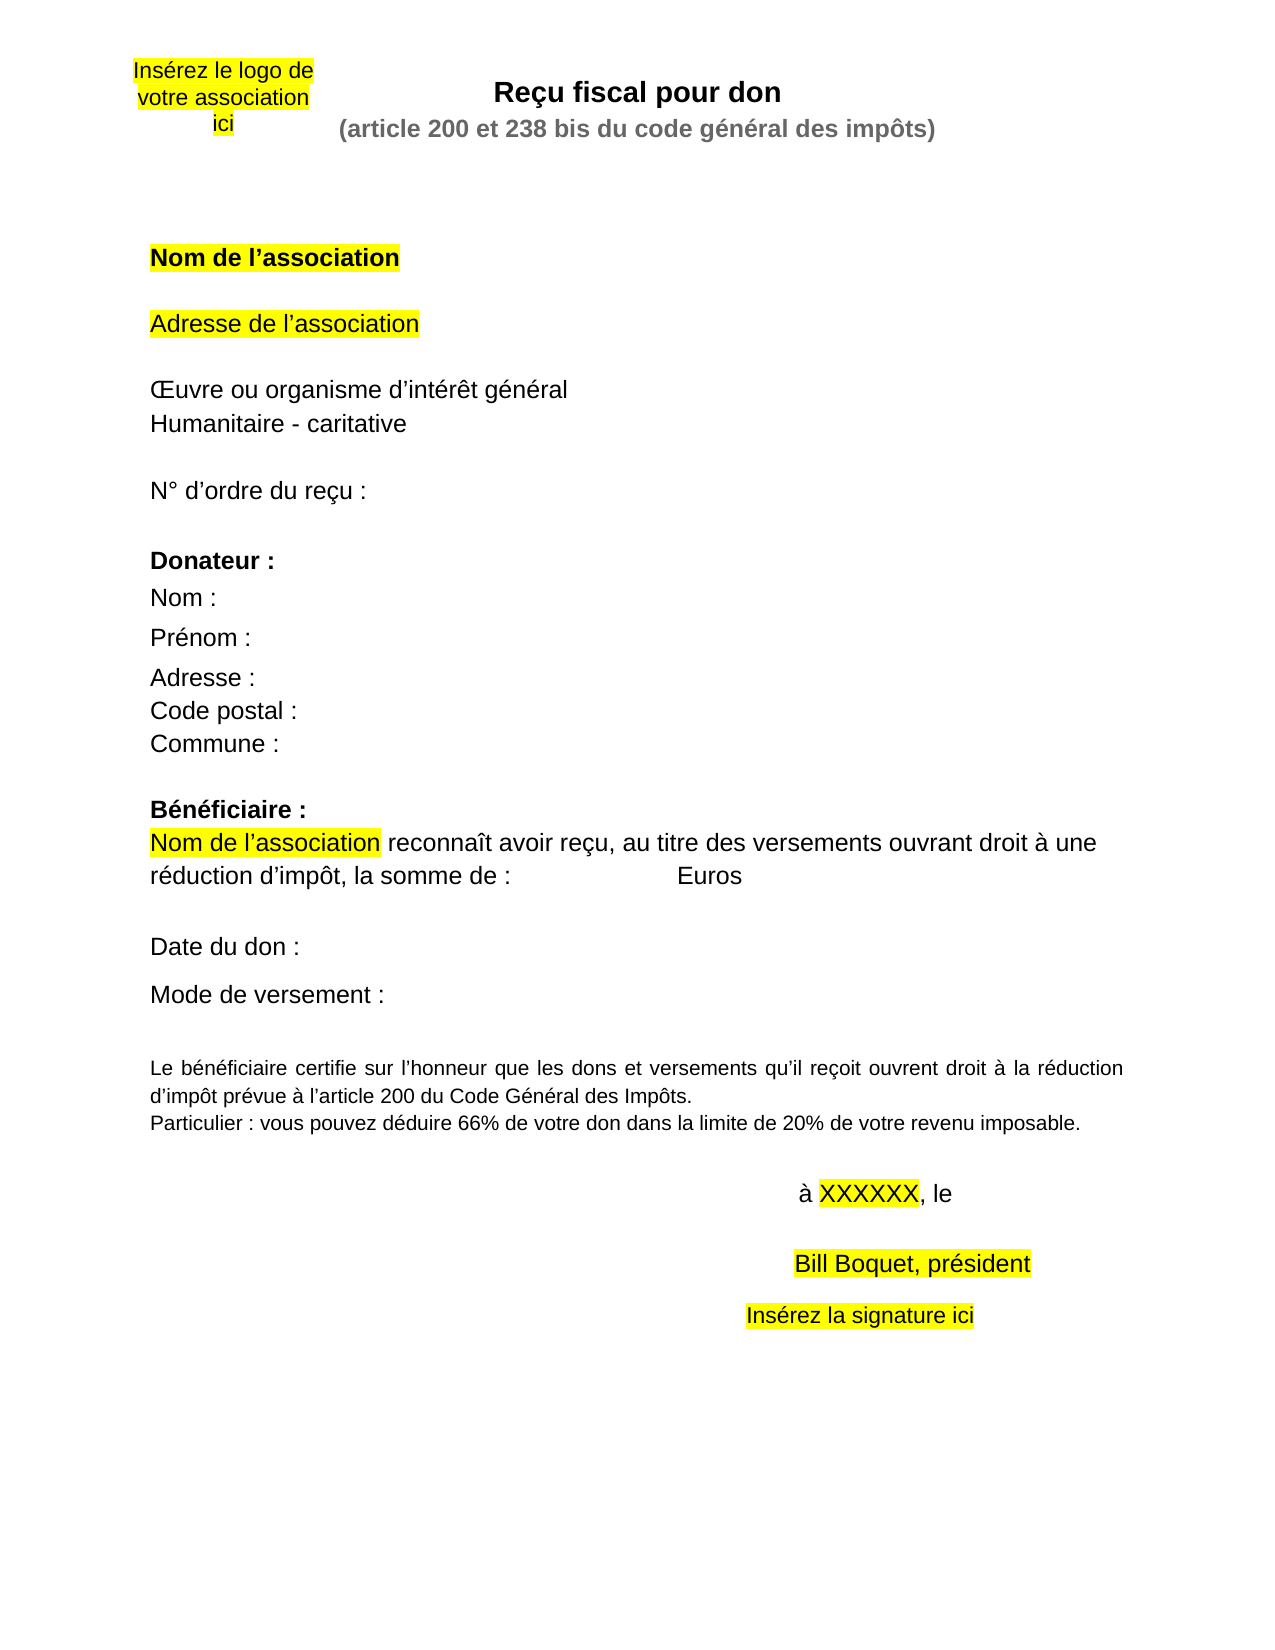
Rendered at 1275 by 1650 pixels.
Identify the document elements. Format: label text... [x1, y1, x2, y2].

text Code postal : [150, 696, 1125, 725]
text Nom de l’association [150, 243, 1125, 272]
text Humanitaire - caritative [150, 408, 1125, 437]
text Œuvre ou organisme d’intérêt général [150, 376, 1125, 404]
text Bill Boquet, président [150, 1248, 1031, 1277]
text Commune : [150, 729, 305, 758]
text Nom : [150, 579, 224, 615]
text [698, 972, 1125, 1019]
text Le bénéficiaire certifie sur l’honneur que les dons et versements qu’il reçoit ouvrent droit à la réduction d’impôt prévue à l’article 200 du Code Général des Impôts. [150, 1056, 1125, 1108]
text à XXXXXX, le [150, 1172, 959, 1214]
text Particulier : vous pouvez déduire 66% de votre don dans la limite de 20% de votre revenu imposable. [150, 1111, 1125, 1135]
text Adresse : [150, 663, 1125, 692]
text Adresse de l’association [150, 309, 1125, 338]
text Nom de l’association reconnaît avoir reçu, au titre des versements ouvrant droit à une réduction d’impôt, la somme de : Euros [150, 828, 1125, 893]
text Mode de versement : [150, 972, 392, 1019]
text Donateur : [150, 546, 1125, 575]
text Date du don : [150, 930, 307, 968]
text Bénéficiaire : [150, 795, 1125, 824]
text [1112, 579, 1125, 615]
text [1109, 620, 1125, 659]
text N° d’ordre du reçu : [150, 474, 1125, 509]
text [526, 729, 1125, 758]
text Prénom : [150, 620, 258, 659]
text [563, 930, 1125, 968]
